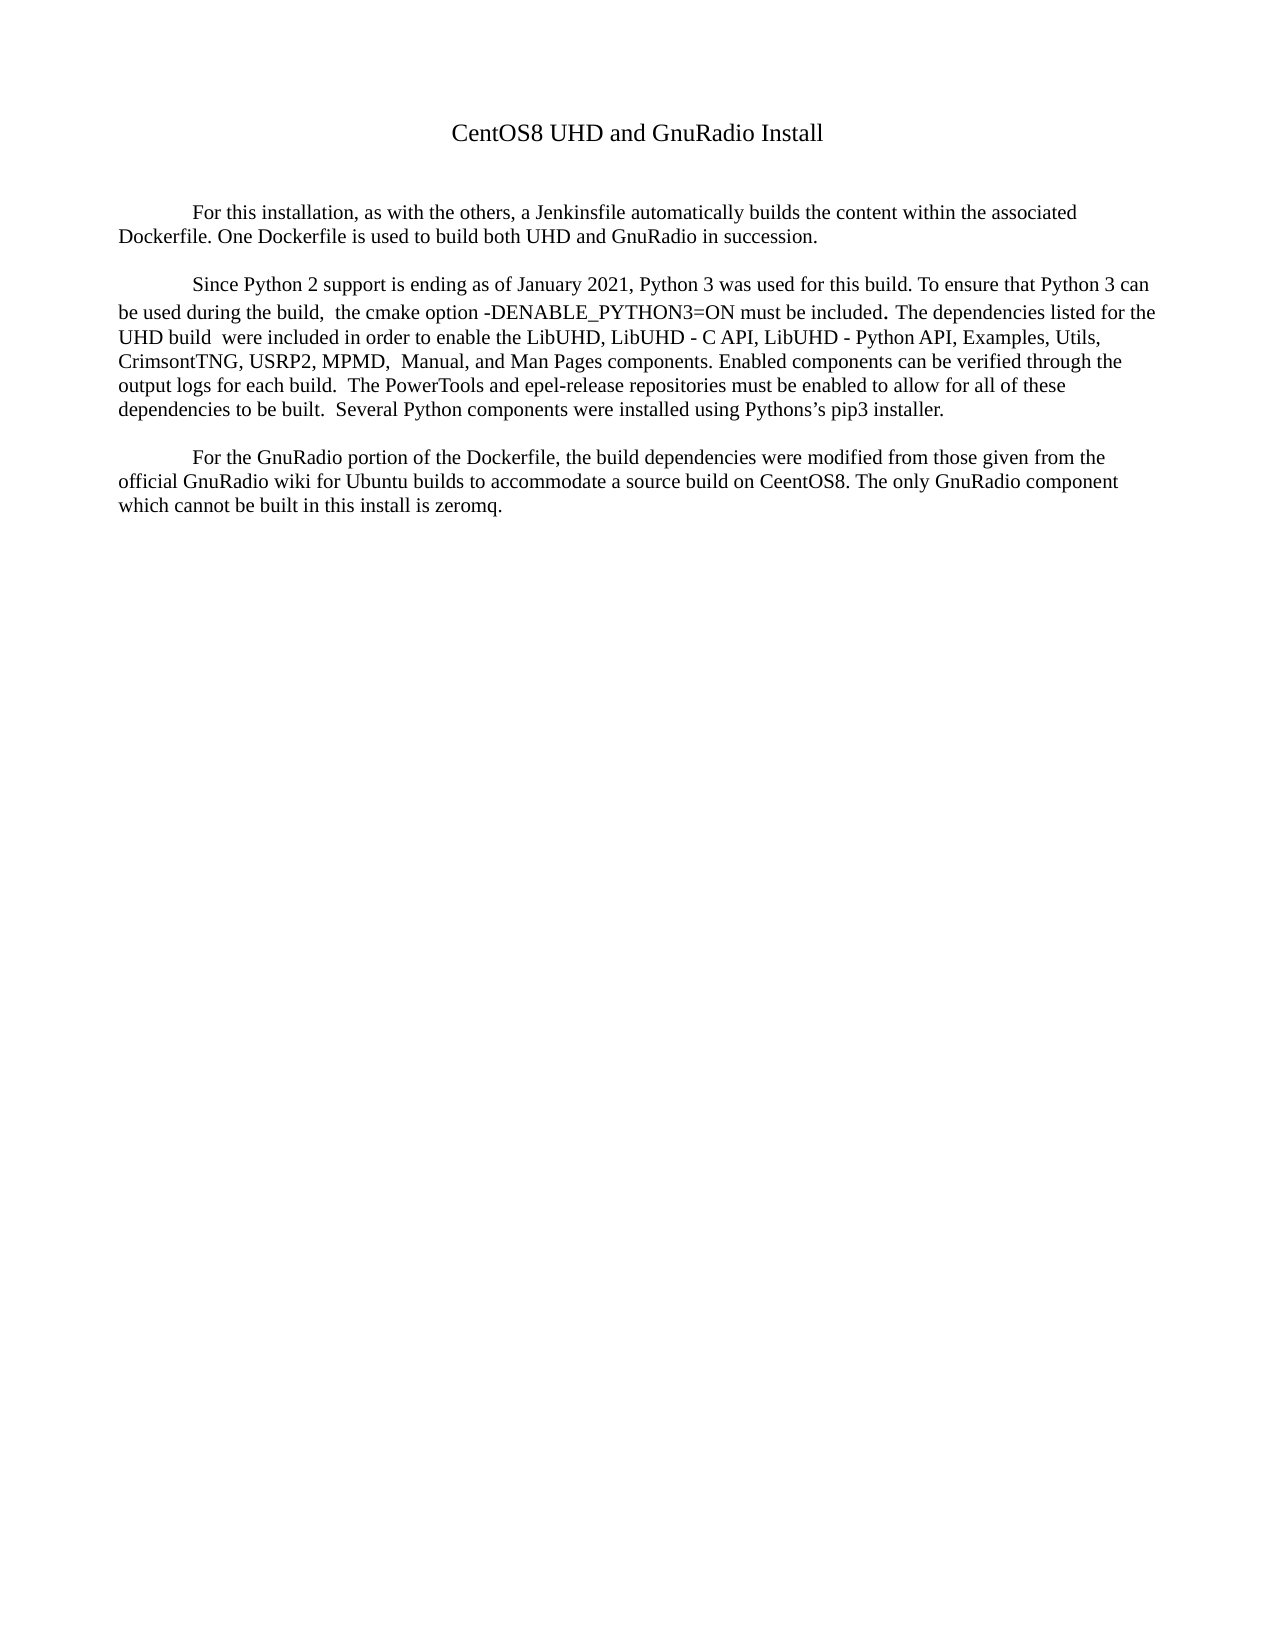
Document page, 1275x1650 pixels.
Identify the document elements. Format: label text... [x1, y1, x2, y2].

text For the GnuRadio portion of the Dockerfile, the build dependencies were modified from those given from the official GnuRadio wiki for Ubuntu builds to accommodate a source build on CeentOS8. The only GnuRadio component which cannot be built in this install is zeromq. [118, 445, 1157, 517]
text For this installation, as with the others, a Jenkinsfile automatically builds the content within the associated Dockerfile. One Dockerfile is used to build both UHD and GnuRadio in succession. [118, 200, 1157, 248]
text CentOS8 UHD and GnuRadio Install [118, 118, 1157, 147]
text Since Python 2 support is ending as of January 2021, Python 3 was used for this build. To ensure that Python 3 can be used during the build, the cmake option -DENABLE_PYTHON3=ON must be included. The dependencies listed for the UHD build were included in order to enable the LibUHD, LibUHD - C API, LibUHD - Python API, Examples, Utils, CrimsontTNG, USRP2, MPMD, Manual, and Man Pages components. Enabled components can be verified through the output logs for each build. The PowerTools and epel-release repositories must be enabled to allow for all of these dependencies to be built. Several Python components were installed using Pythons’s pip3 installer. [118, 272, 1157, 421]
